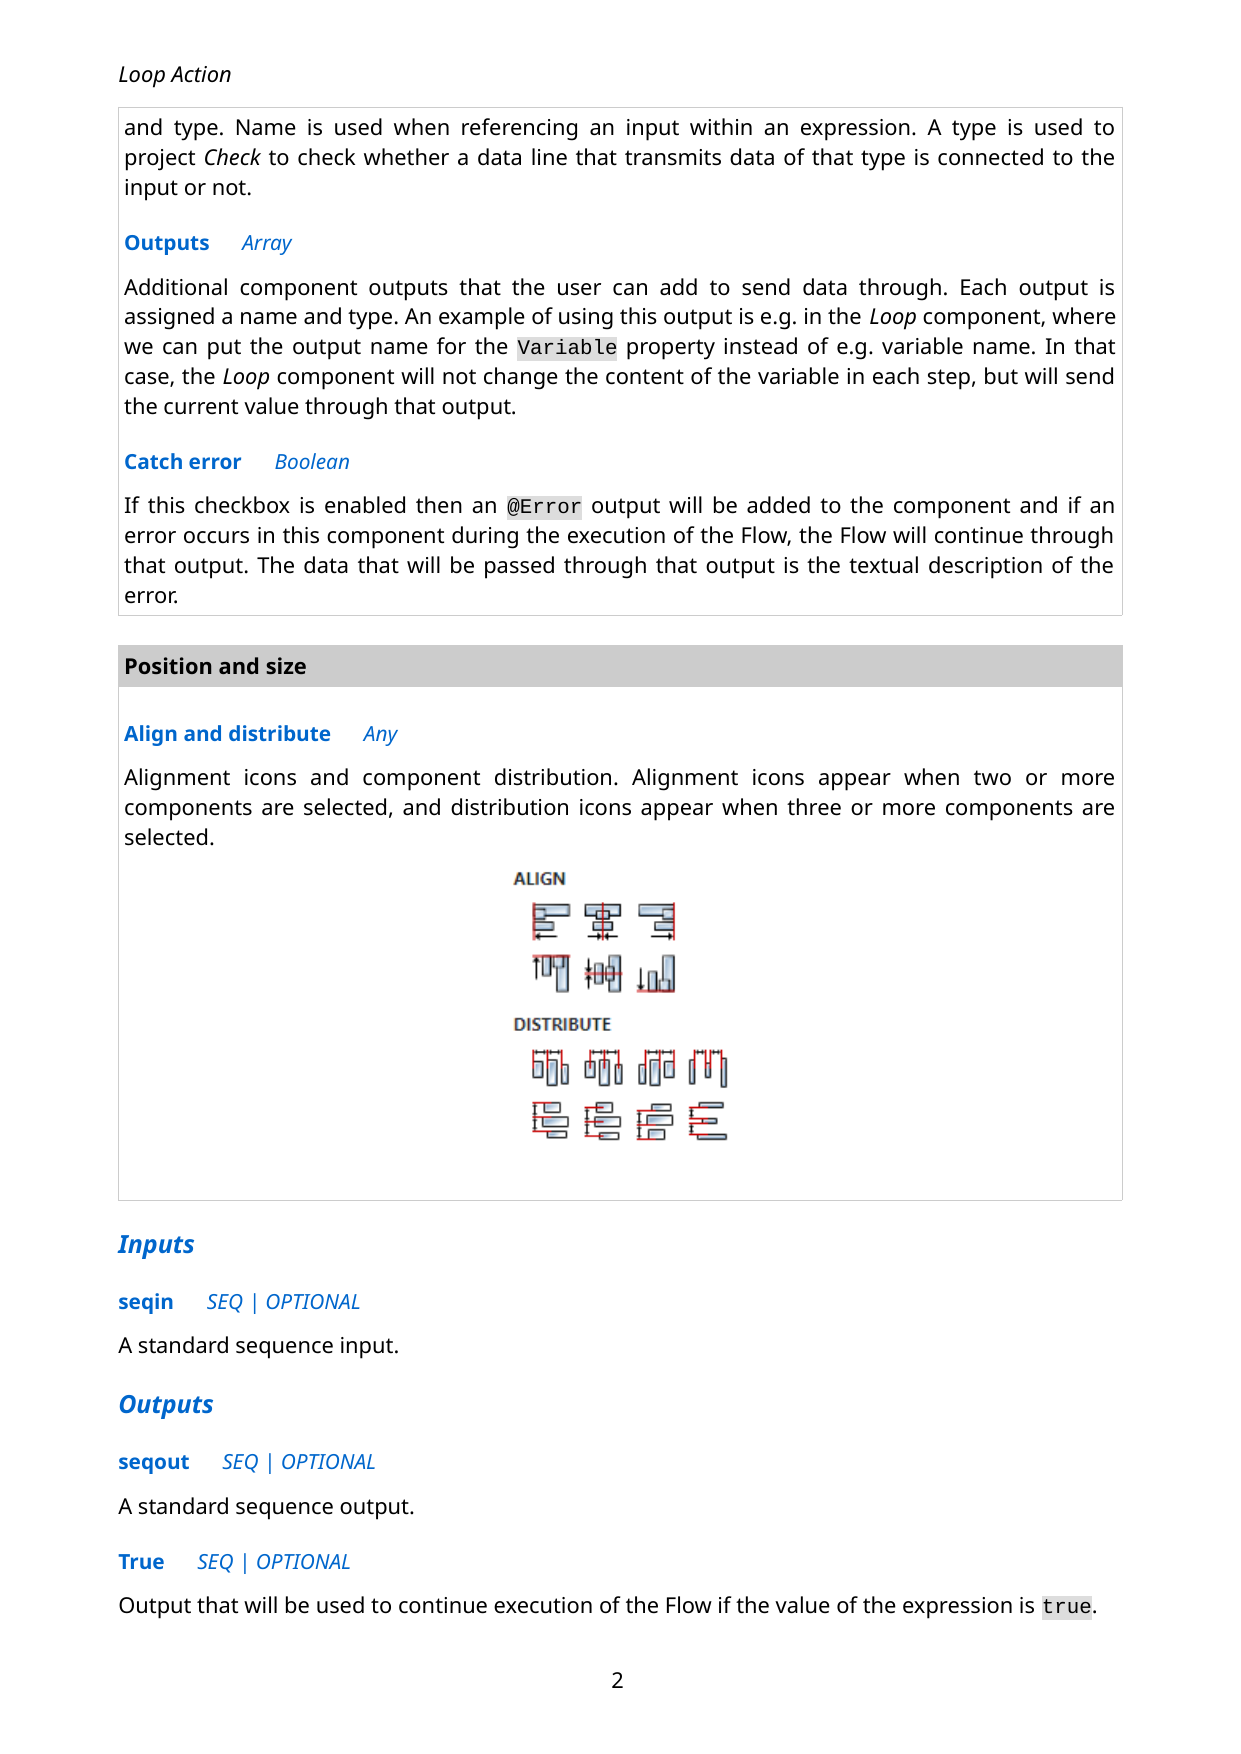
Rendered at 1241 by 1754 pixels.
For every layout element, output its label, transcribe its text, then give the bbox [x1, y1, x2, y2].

subtitle seqout SEQ | OPTIONAL [118, 1447, 1122, 1476]
subtitle seqin SEQ | OPTIONAL [118, 1287, 1122, 1316]
table_cell and type. Name is used when referencing an input within an expression. A type is used to project Check to check whether a data line that transmits data of that type is connected to the input or not. Outputs Array Additional component outputs that the user can add to send data through. Each output is assigned a name and type. An example of using this output is e.g. in the Loop component, where we can put the output name for the Variable property instead of e.g. variable name. In that case, the Loop component will not change the content of the variable in each step, but will send the current value through that output. Catch error Boolean If this checkbox is enabled then an @Error output will be added to the component and if an error occurs in this component during the execution of the Flow, the Flow will continue through that output. The data that will be passed through that output is the textual description of the error. [119, 108, 1122, 615]
subtitle Inputs [118, 1227, 1122, 1261]
subtitle Outputs [118, 1387, 1122, 1421]
subtitle True SEQ | OPTIONAL [118, 1547, 1122, 1575]
text A standard sequence output. [118, 1491, 1122, 1520]
picture [490, 863, 750, 1153]
text A standard sequence input. [118, 1330, 1122, 1360]
text Output that will be used to continue execution of the Flow if the value of the expression is true. [118, 1590, 1122, 1620]
table_header Position and size [119, 646, 1122, 686]
table_cell Align and distribute Any Alignment icons and component distribution. Alignment icons appear when two or more components are selected, and distribution icons appear when three or more components are selected. [119, 687, 1122, 1200]
